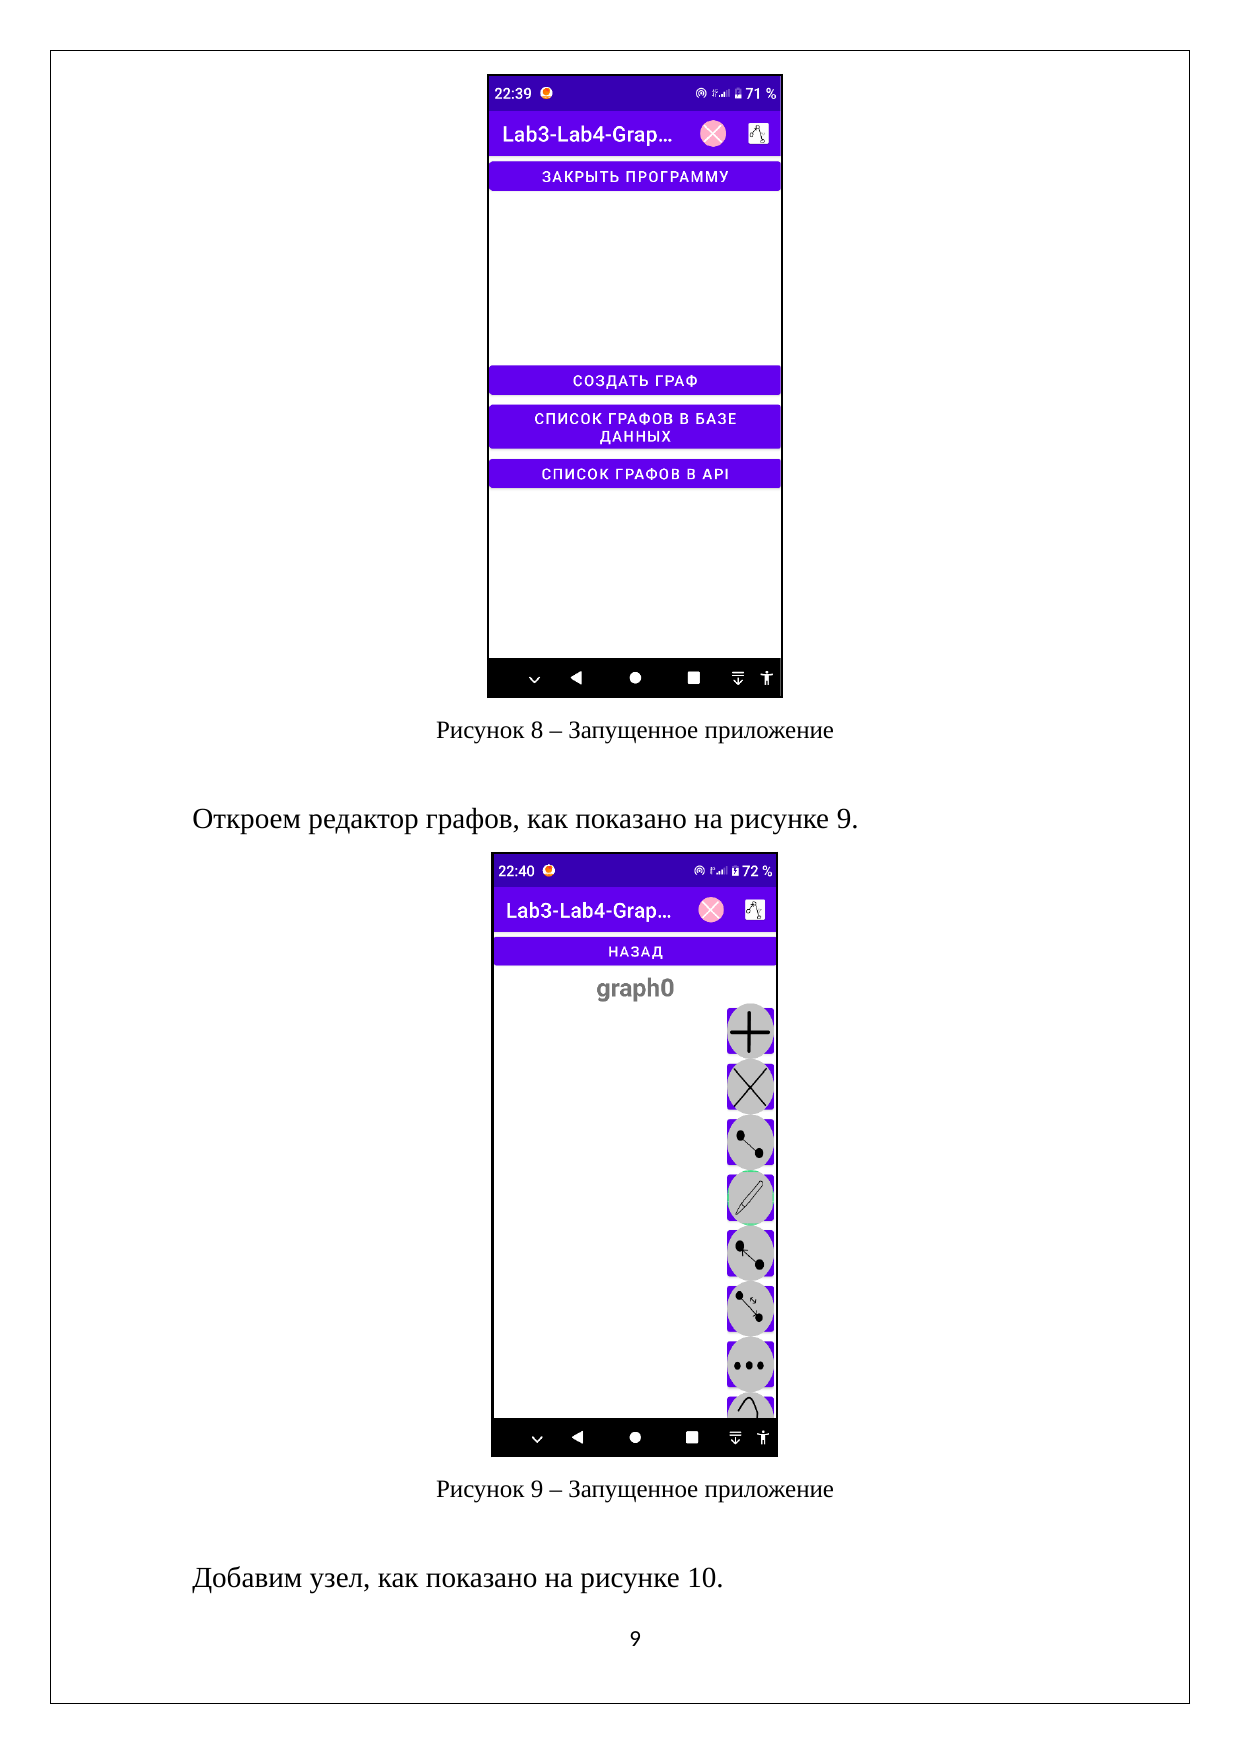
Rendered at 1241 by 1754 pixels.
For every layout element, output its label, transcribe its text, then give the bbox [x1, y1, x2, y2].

text Рисунок 9 – Запущенное приложение [118, 1474, 1152, 1503]
text Добавим узел, как показано на рисунке 10. [118, 1561, 1152, 1594]
text Рисунок 8 – Запущенное приложение [118, 715, 1152, 744]
text Откроем редактор графов, как показано на рисунке 9. [118, 801, 1152, 835]
